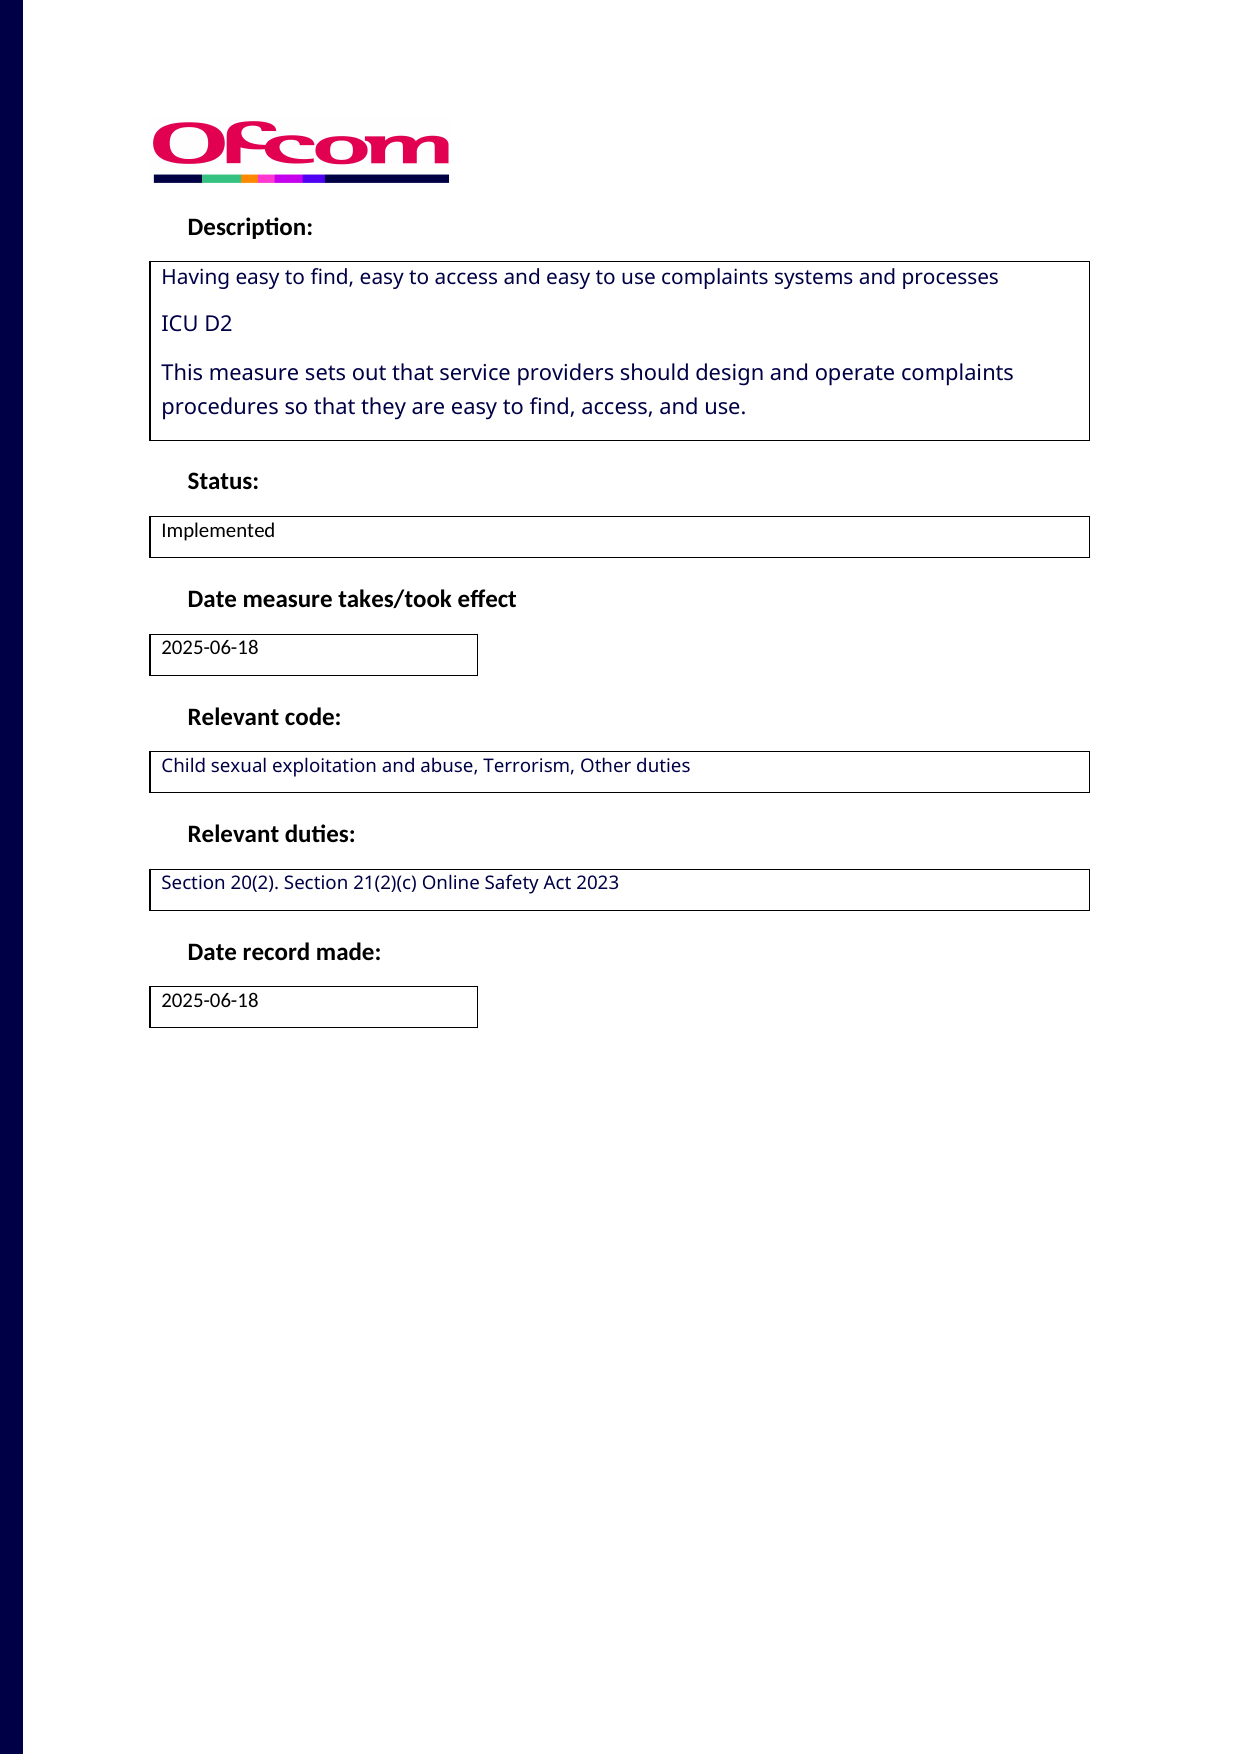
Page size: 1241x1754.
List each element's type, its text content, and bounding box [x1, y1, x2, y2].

text Relevant duties: [187, 818, 1090, 849]
table_header 2025-06-18 [151, 635, 477, 675]
text Status: [187, 466, 1090, 496]
table_header Child sexual exploitation and abuse, Terrorism, Other duties [151, 752, 1089, 792]
table_header Implemented [151, 517, 1089, 557]
table_header Having easy to find, easy to access and easy to use complaints systems and processes ICU D2 This measure sets out that service providers should design and operate complaints procedures so that they are easy to find, access, and use. [151, 262, 1089, 439]
text Date record made: [187, 936, 1090, 966]
text Relevant code: [187, 701, 1090, 731]
picture [150, 118, 452, 186]
text Date measure takes/took effect [187, 583, 1090, 614]
text Description: [187, 211, 1090, 241]
table_header 2025-06-18 [151, 987, 477, 1027]
table_header Section 20(2). Section 21(2)(c) Online Safety Act 2023 [151, 870, 1089, 910]
